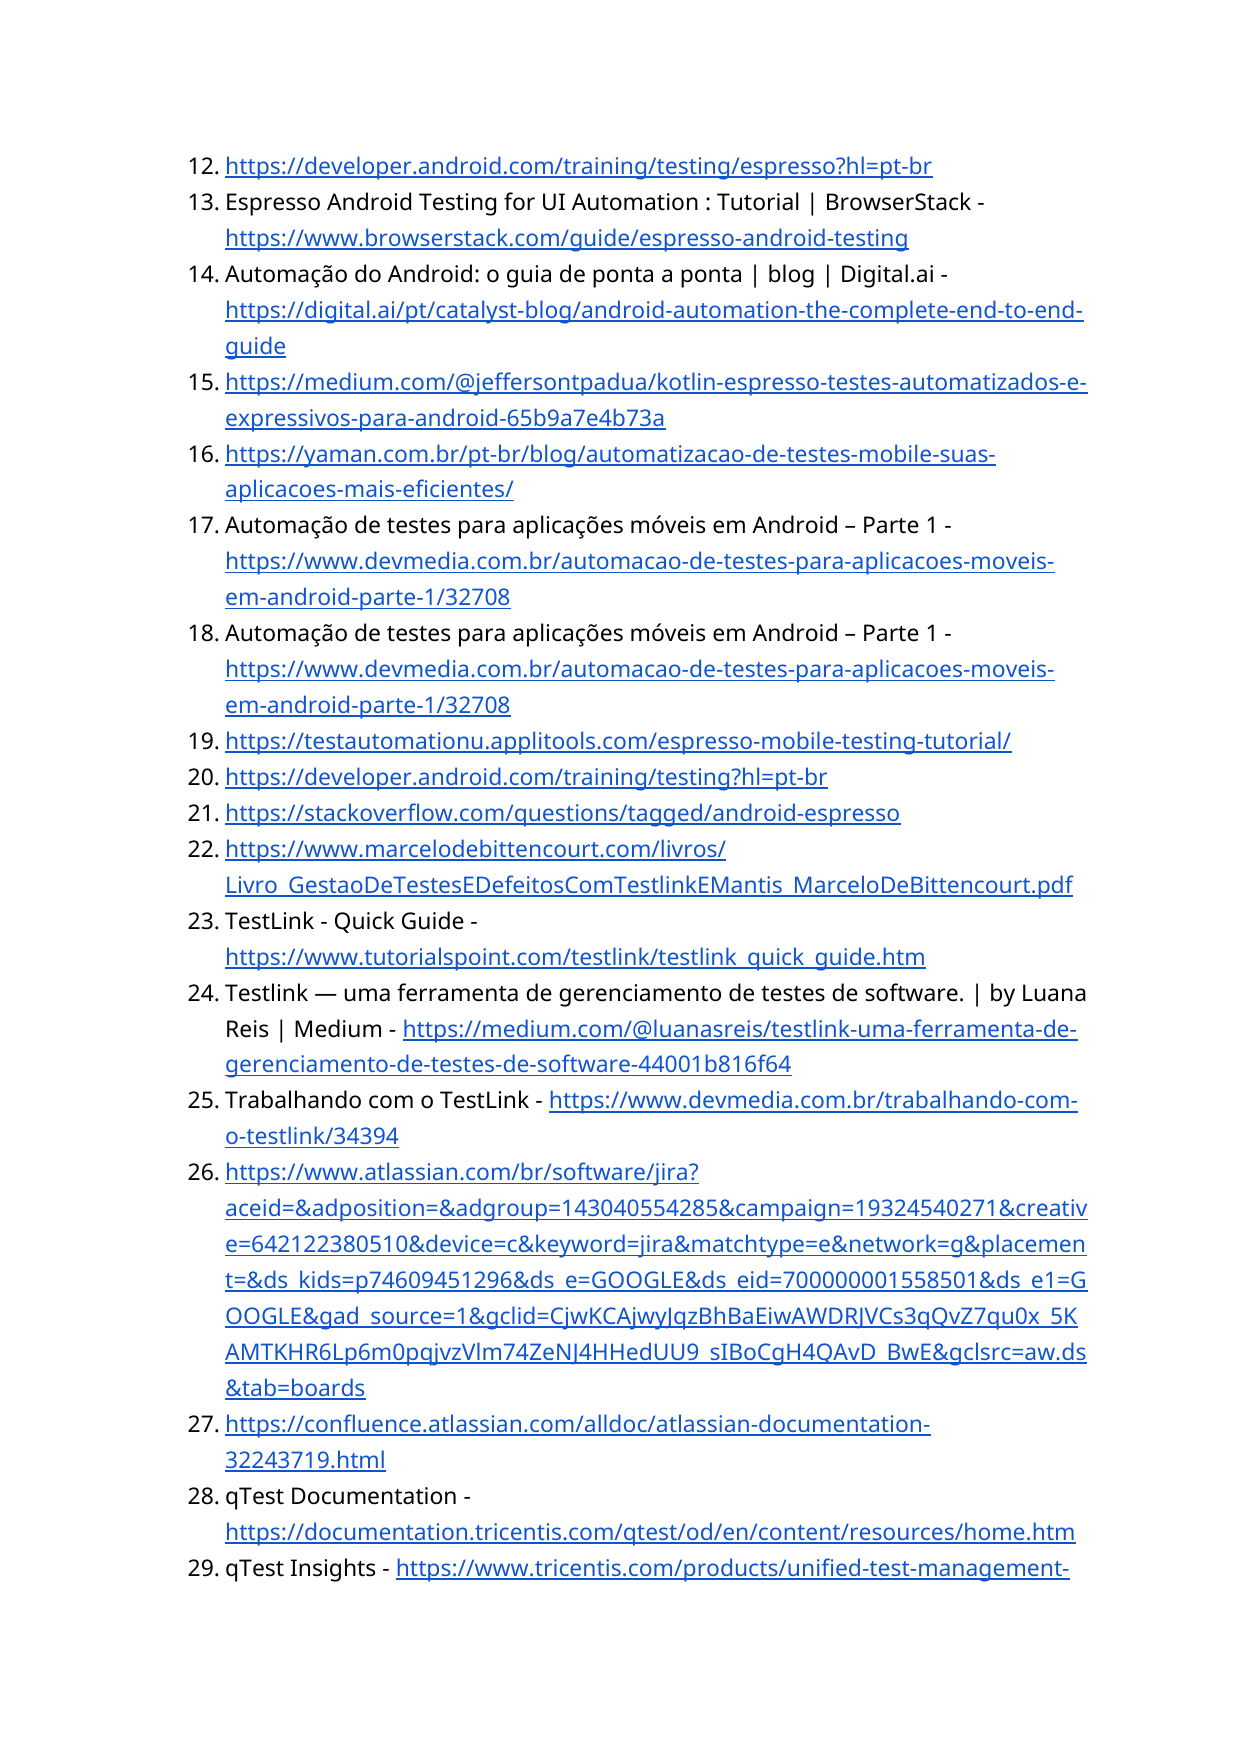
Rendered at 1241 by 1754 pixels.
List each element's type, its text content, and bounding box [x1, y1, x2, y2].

list TestLink - Quick Guide - https://www.tutorialspoint.com/testlink/testlink_quick_guide.htm [187, 905, 1090, 972]
list https://www.marcelodebittencourt.com/livros/Livro_GestaoDeTestesEDefeitosComTestlinkEMantis_MarceloDeBittencourt.pdf [187, 833, 1090, 900]
list https://confluence.atlassian.com/alldoc/atlassian-documentation-32243719.html [187, 1408, 1090, 1475]
list https://yaman.com.br/pt-br/blog/automatizacao-de-testes-mobile-suas-aplicacoes-mais-eficientes/ [187, 437, 1090, 505]
list qTest Insights - https://www.tricentis.com/products/unified-test-management- [187, 1552, 1090, 1583]
list https://developer.android.com/training/testing/espresso?hl=pt-br [187, 150, 1090, 181]
list https://developer.android.com/training/testing?hl=pt-br [187, 761, 1090, 792]
list Automação de testes para aplicações móveis em Android – Parte 1 - https://www.devmedia.com.br/automacao-de-testes-para-aplicacoes-moveis-em-android-parte-1/32708 [187, 509, 1090, 612]
list https://www.atlassian.com/br/software/jira?aceid=&adposition=&adgroup=143040554285&campaign=19324540271&creative=642122380510&device=c&keyword=jira&matchtype=e&network=g&placement=&ds_kids=p74609451296&ds_e=GOOGLE&ds_eid=700000001558501&ds_e1=GOOGLE&gad_source=1&gclid=CjwKCAjwyJqzBhBaEiwAWDRJVCs3qQvZ7qu0x_5KAMTKHR6Lp6m0pqjvzVlm74ZeNJ4HHedUU9_sIBoCgH4QAvD_BwE&gclsrc=aw.ds&tab=boards [187, 1156, 1090, 1403]
list Automação do Android: o guia de ponta a ponta | blog | Digital.ai - https://digital.ai/pt/catalyst-blog/android-automation-the-complete-end-to-end-guide [187, 258, 1090, 361]
list Testlink — uma ferramenta de gerenciamento de testes de software. | by Luana Reis | Medium - https://medium.com/@luanasreis/testlink-uma-ferramenta-de-gerenciamento-de-testes-de-software-44001b816f64 [187, 977, 1090, 1080]
list https://medium.com/@jeffersontpadua/kotlin-espresso-testes-automatizados-e-expressivos-para-android-65b9a7e4b73a [187, 366, 1090, 433]
list Automação de testes para aplicações móveis em Android – Parte 1 - https://www.devmedia.com.br/automacao-de-testes-para-aplicacoes-moveis-em-android-parte-1/32708 [187, 617, 1090, 720]
list https://testautomationu.applitools.com/espresso-mobile-testing-tutorial/ [187, 725, 1090, 756]
list qTest Documentation - https://documentation.tricentis.com/qtest/od/en/content/resources/home.htm [187, 1480, 1090, 1547]
list Espresso Android Testing for UI Automation : Tutorial | BrowserStack - https://www.browserstack.com/guide/espresso-android-testing [187, 186, 1090, 253]
list https://stackoverflow.com/questions/tagged/android-espresso [187, 797, 1090, 828]
list Trabalhando com o TestLink - https://www.devmedia.com.br/trabalhando-com-o-testlink/34394 [187, 1084, 1090, 1152]
